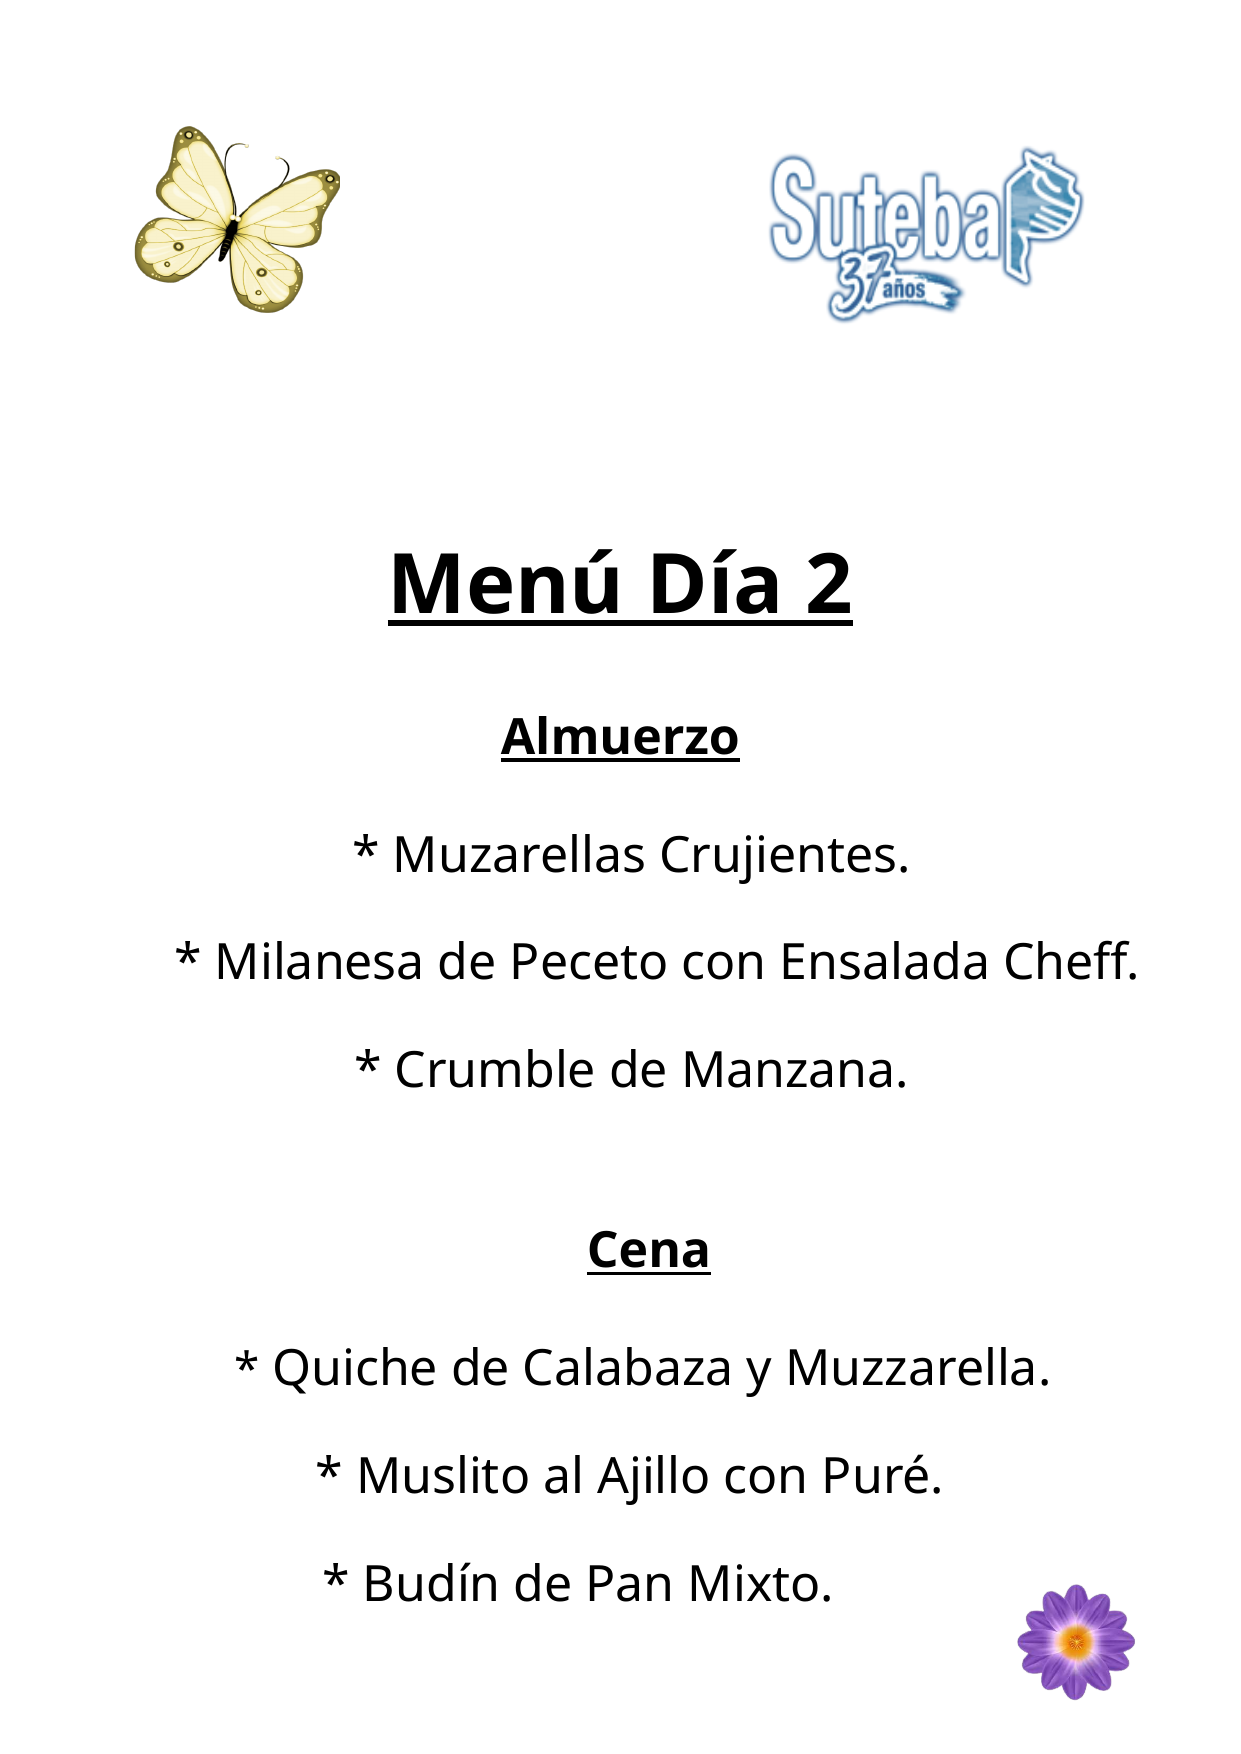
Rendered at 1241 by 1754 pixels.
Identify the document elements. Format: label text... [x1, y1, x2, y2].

picture [755, 145, 1094, 327]
table_cell * Quiche de Calabaza y Muzzarella. * Muslito al Ajillo con Puré. * Budín de Pan Mixto. [89, 1297, 1152, 1630]
table_cell * Muzarellas Crujientes. * Milanesa de Peceto con Ensalada Cheff. * Crumble de Manzana. [89, 783, 1152, 1117]
table_cell [89, 644, 1152, 695]
picture [134, 126, 340, 313]
table_header Menú Día 2 [89, 406, 1152, 644]
table_cell [89, 1117, 1152, 1209]
picture [1016, 1583, 1136, 1701]
table_cell Cena [89, 1209, 1152, 1297]
table_cell Almuerzo [89, 695, 1152, 783]
